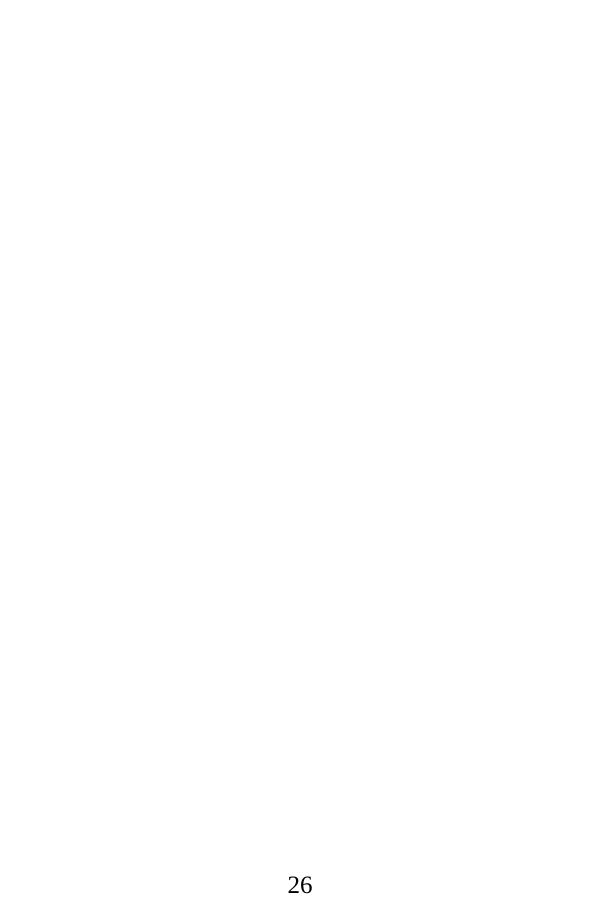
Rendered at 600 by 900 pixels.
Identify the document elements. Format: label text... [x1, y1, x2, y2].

text I started a load of laundry, almost fell asleep, went back out to the porch and wrote in my journal. [37, 582, 562, 628]
text and looked at my phone on the porch until the sun started to set and I decided another walk was in order. [37, 37, 562, 106]
text Woke, tidied up the clothes in my room, made a cup of coffee and drank it in the back garden, finishing it in the hammock. I made some updates to my website, cleaned up around the house a bit more, set up my rug on the porch and sat for a spell. I texted a friend saying it was the most beautiful day of the year for sure. [37, 423, 562, 582]
text IV.II [37, 378, 562, 401]
text . . . [37, 651, 562, 673]
text I walked down to the Bitter Kitty, turned around, walked up to the Pump and hung w/ Casey, Jackie, Jake & Chad for a few. I decided to check out the Mashup, so walked down there and sat with my back to the wall. Josh came in and we related with each other how we didn’t feel social, but staying home alone didn’t seem an option either. [37, 106, 562, 264]
text I went to Cait’s house and exchanged some vinyls. We smoked and went to Zilly for food & cider/NA stout. We weren’t back to her house, one at Romat, where we saw Francis, who was upset. “You two are here.” this was after stopping at my house to get my nighttime clothes. [37, 696, 562, 832]
text I walked to the Country Club, chatted with Kevin & Dave, got a soda water, sat with Tate, Mark and Tawney for a minute, then walked home, listened to Dawn Landes and fell asleep. [37, 264, 562, 355]
